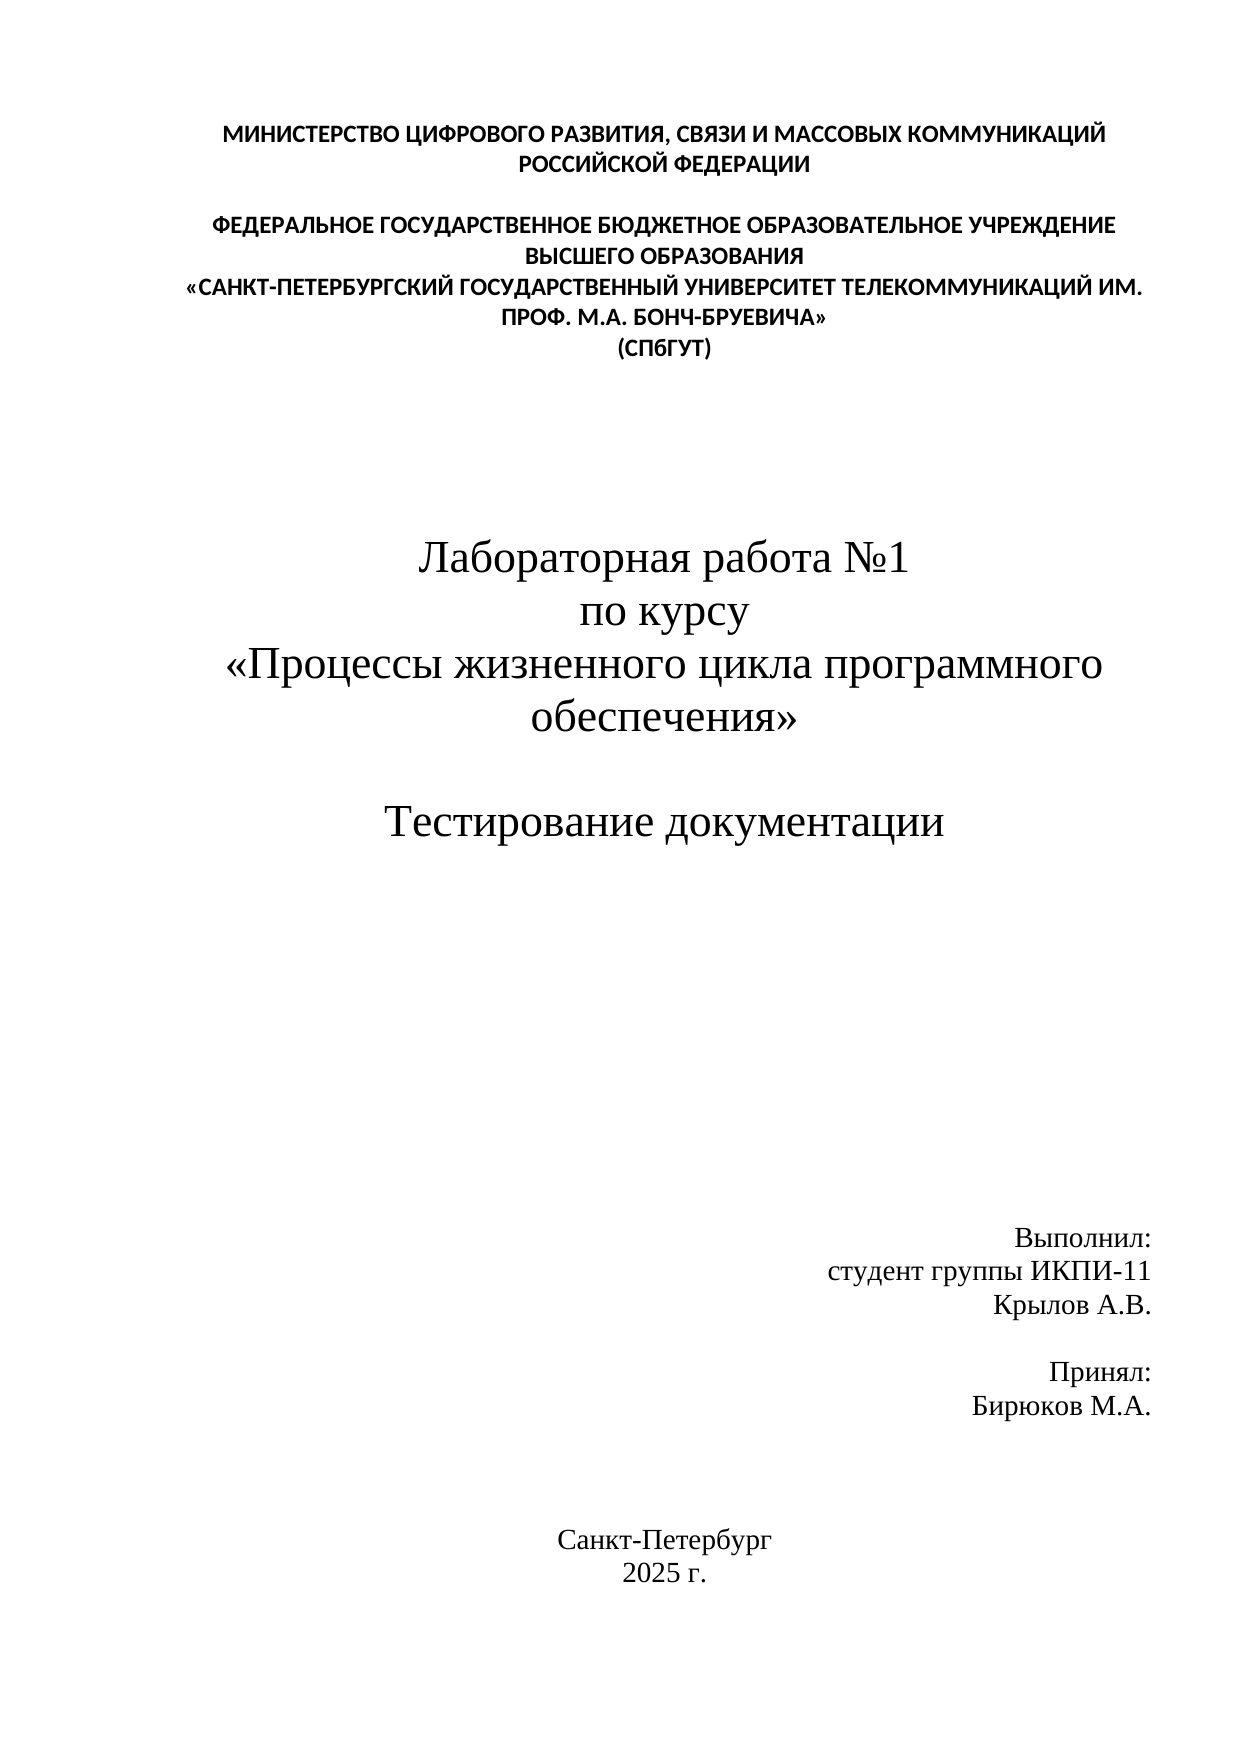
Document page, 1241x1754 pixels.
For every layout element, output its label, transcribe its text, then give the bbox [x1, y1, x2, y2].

text Бирюков М.А. [177, 1388, 1152, 1421]
text Крылов А.В. [177, 1287, 1152, 1321]
text Принял: [177, 1354, 1152, 1388]
text 2025 г. [177, 1555, 1152, 1589]
text МИНИСТЕРСТВО ЦИФРОВОГО РАЗВИТИЯ, СВЯЗИ И МАССОВЫХ КОММУНИКАЦИЙ РОССИЙСКОЙ ФЕДЕРАЦИИ [177, 118, 1152, 179]
text «САНКТ-ПЕТЕРБУРГСКИЙ ГОСУДАРСТВЕННЫЙ УНИВЕРСИТЕТ ТЕЛЕКОММУНИКАЦИЙ ИМ. ПРОФ. М.А. БОНЧ-БРУЕВИЧА» [177, 271, 1152, 332]
text Тестирование документации [177, 793, 1152, 846]
text Выполнил: [177, 1220, 1152, 1253]
text «Процессы жизненного цикла программного обеспечения» [177, 635, 1152, 741]
text ФЕДЕРАЛЬНОЕ ГОСУДАРСТВЕННОЕ БЮДЖЕТНОЕ ОБРАЗОВАТЕЛЬНОЕ УЧРЕЖДЕНИЕ ВЫСШЕГО ОБРАЗОВАНИЯ [177, 210, 1152, 271]
text студент группы ИКПИ-11 [177, 1253, 1152, 1287]
text по курсу [177, 583, 1152, 635]
text (СПбГУТ) [177, 332, 1152, 362]
text Лабораторная работа №1 [177, 530, 1152, 583]
text Санкт-Петербург [177, 1522, 1152, 1555]
